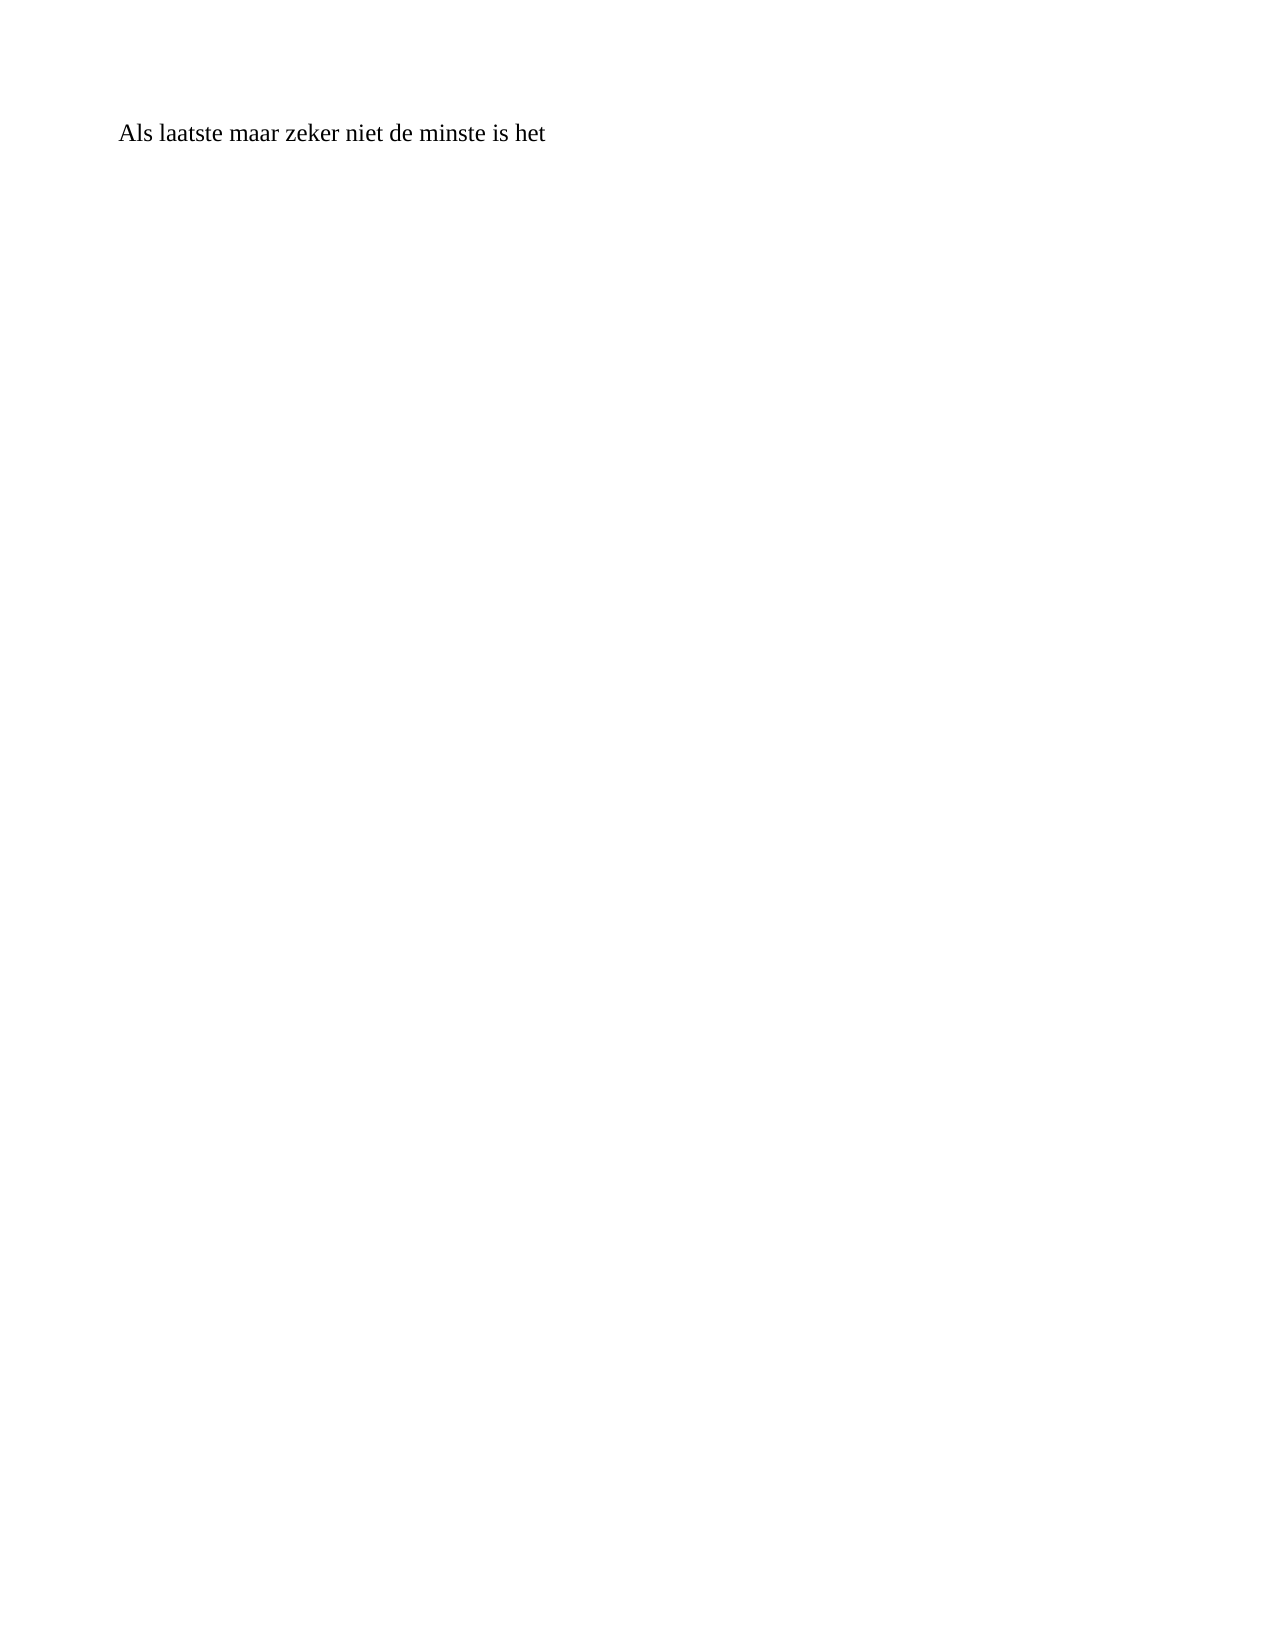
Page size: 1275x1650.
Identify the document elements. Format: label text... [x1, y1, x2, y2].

text Als laatste maar zeker niet de minste is het [118, 118, 1157, 147]
